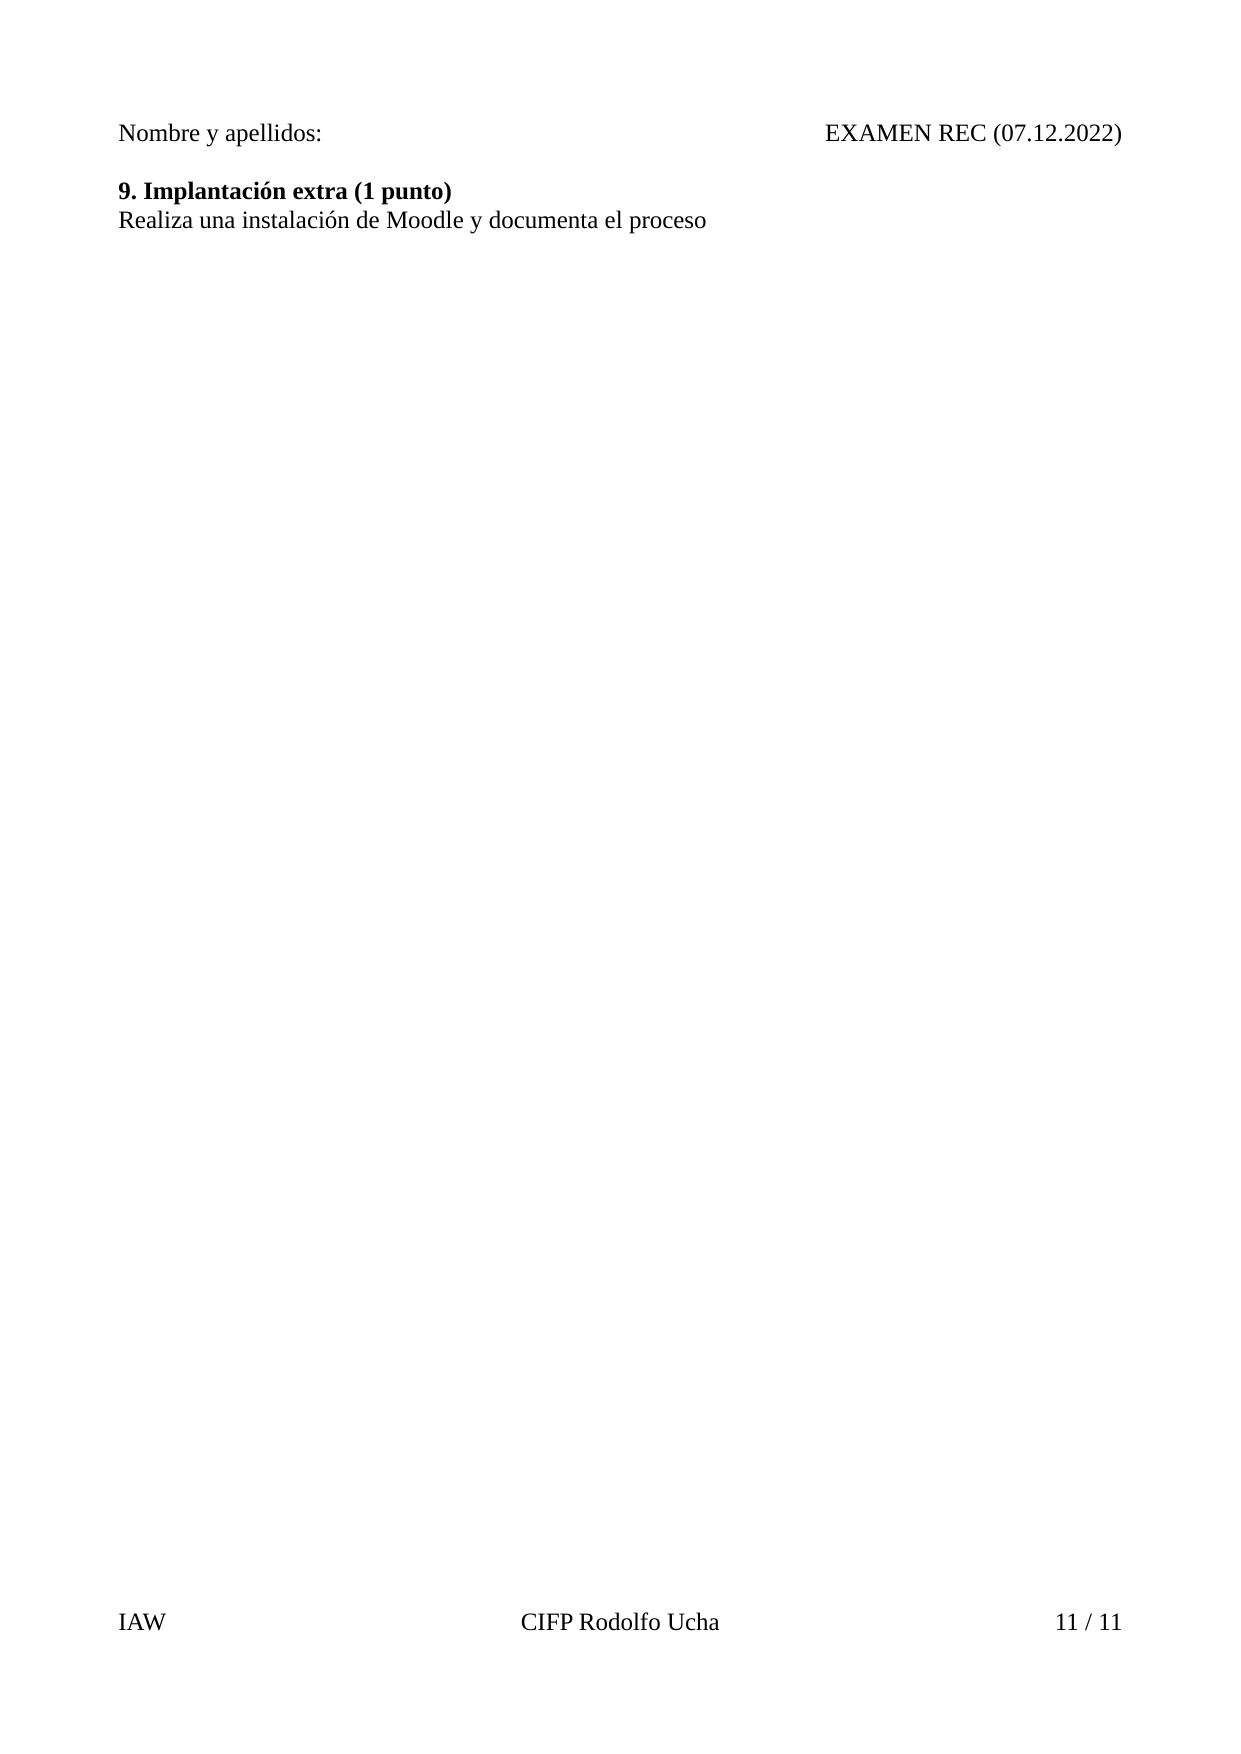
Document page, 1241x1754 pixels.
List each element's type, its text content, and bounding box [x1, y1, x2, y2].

text Realiza una instalación de Moodle y documenta el proceso [118, 205, 1122, 234]
text 9. Implantación extra (1 punto) [118, 176, 1122, 205]
